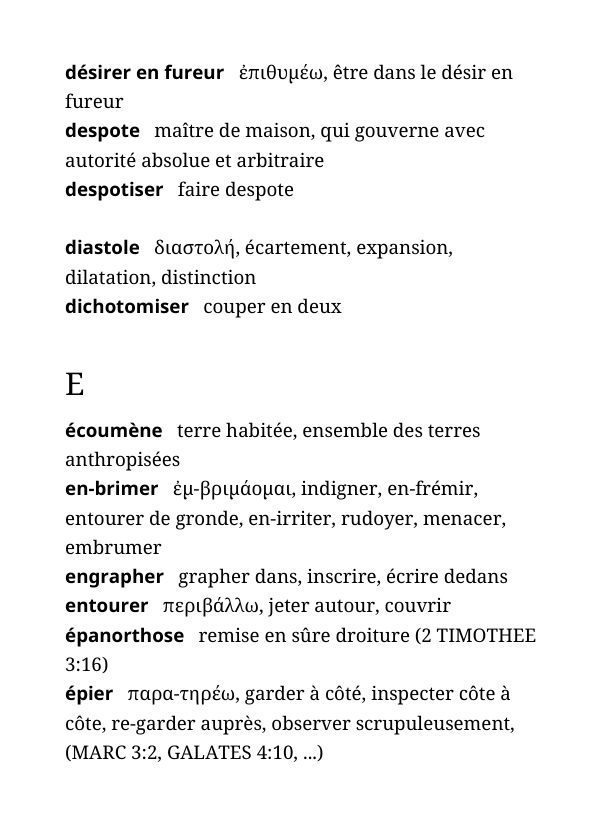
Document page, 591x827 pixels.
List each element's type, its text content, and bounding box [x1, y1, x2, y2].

text épier παρα-τηρέω, garder à côté, inspecter côte à côte, re-garder auprès, observer scrupuleusement, (MARC 3:2, GALATES 4:10, ...) [65, 681, 543, 765]
text engrapher grapher dans, inscrire, écrire dedans [65, 563, 543, 589]
text entourer περιβάλλω, jeter autour, couvrir [65, 593, 543, 618]
text despotiser faire despote [65, 176, 543, 202]
text diastole διαστολή, écartement, expansion, dilatation, distinction [65, 235, 543, 289]
text désirer en fureur ἐπιθυμέω, être dans le désir en fureur [65, 59, 543, 114]
text épanorthose remise en sûre droiture (2 TIMOTHEE 3:16) [65, 622, 543, 677]
text despote maître de maison, qui gouverne avec autorité absolue et arbitraire [65, 118, 543, 172]
text écoumène terre habitée, ensemble des terres anthropisées [65, 417, 543, 472]
text dichotomiser couper en deux [65, 293, 543, 319]
subtitle E [65, 362, 543, 405]
text en-brimer ἐμ-βριμάομαι, indigner, en-frémir, entourer de gronde, en-irriter, rudoyer, menacer, embrumer [65, 476, 543, 560]
